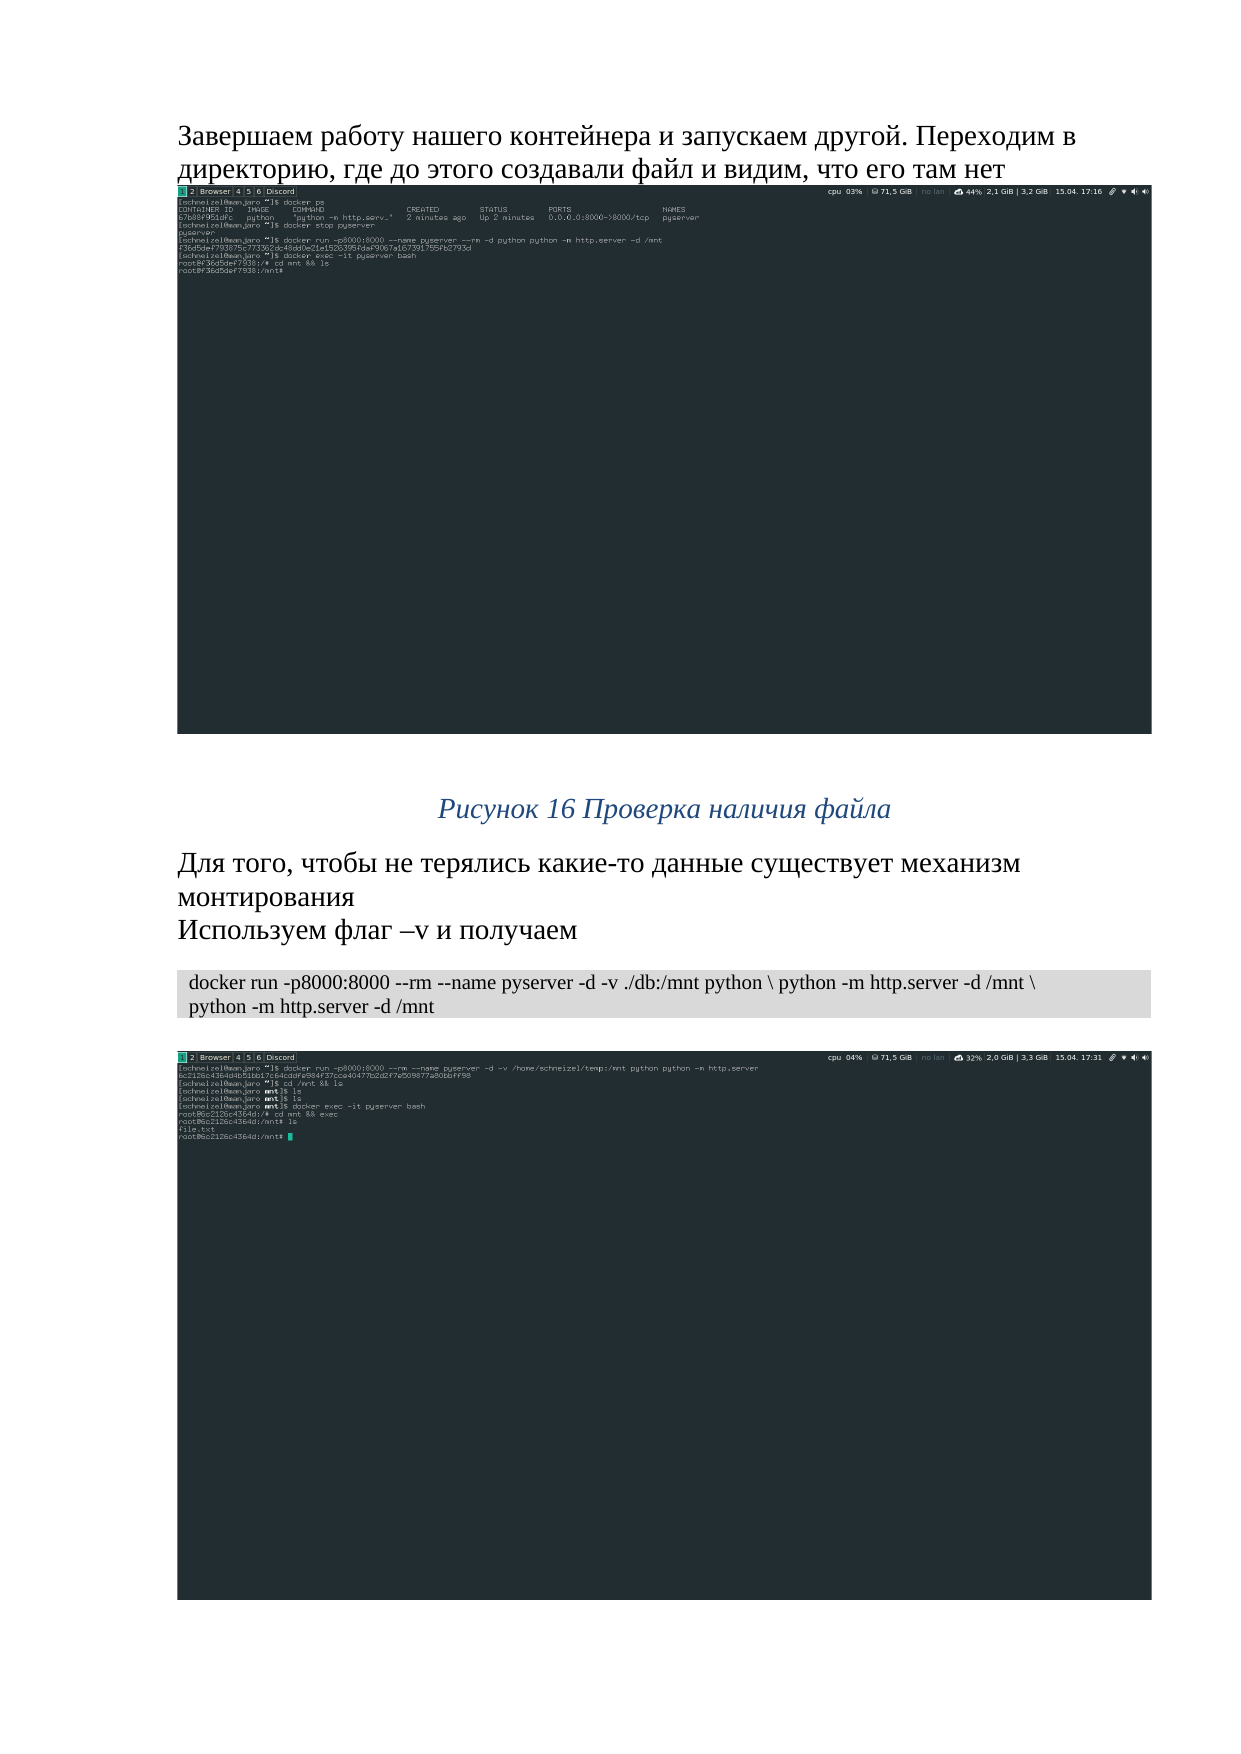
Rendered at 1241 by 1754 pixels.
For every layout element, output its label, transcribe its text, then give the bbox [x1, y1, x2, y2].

text Используем флаг –v и получаем [177, 912, 1152, 946]
picture [177, 185, 1152, 734]
picture [177, 1051, 1152, 1600]
text Рисунок 16 Проверка наличия файла [177, 791, 1152, 824]
text Завершаем работу нашего контейнера и запускаем другой. Переходим в директорию, где до этого создавали файл и видим, что его там нет [177, 118, 1152, 185]
text Для того, чтобы не терялись какие-то данные существует механизм монтирования [177, 845, 1152, 912]
table_header docker run -p8000:8000 --rm --name pyserver -d -v ./db:/mnt python \ python -m http.server -d /mnt \ python -m http.server -d /mnt [177, 970, 1151, 1018]
